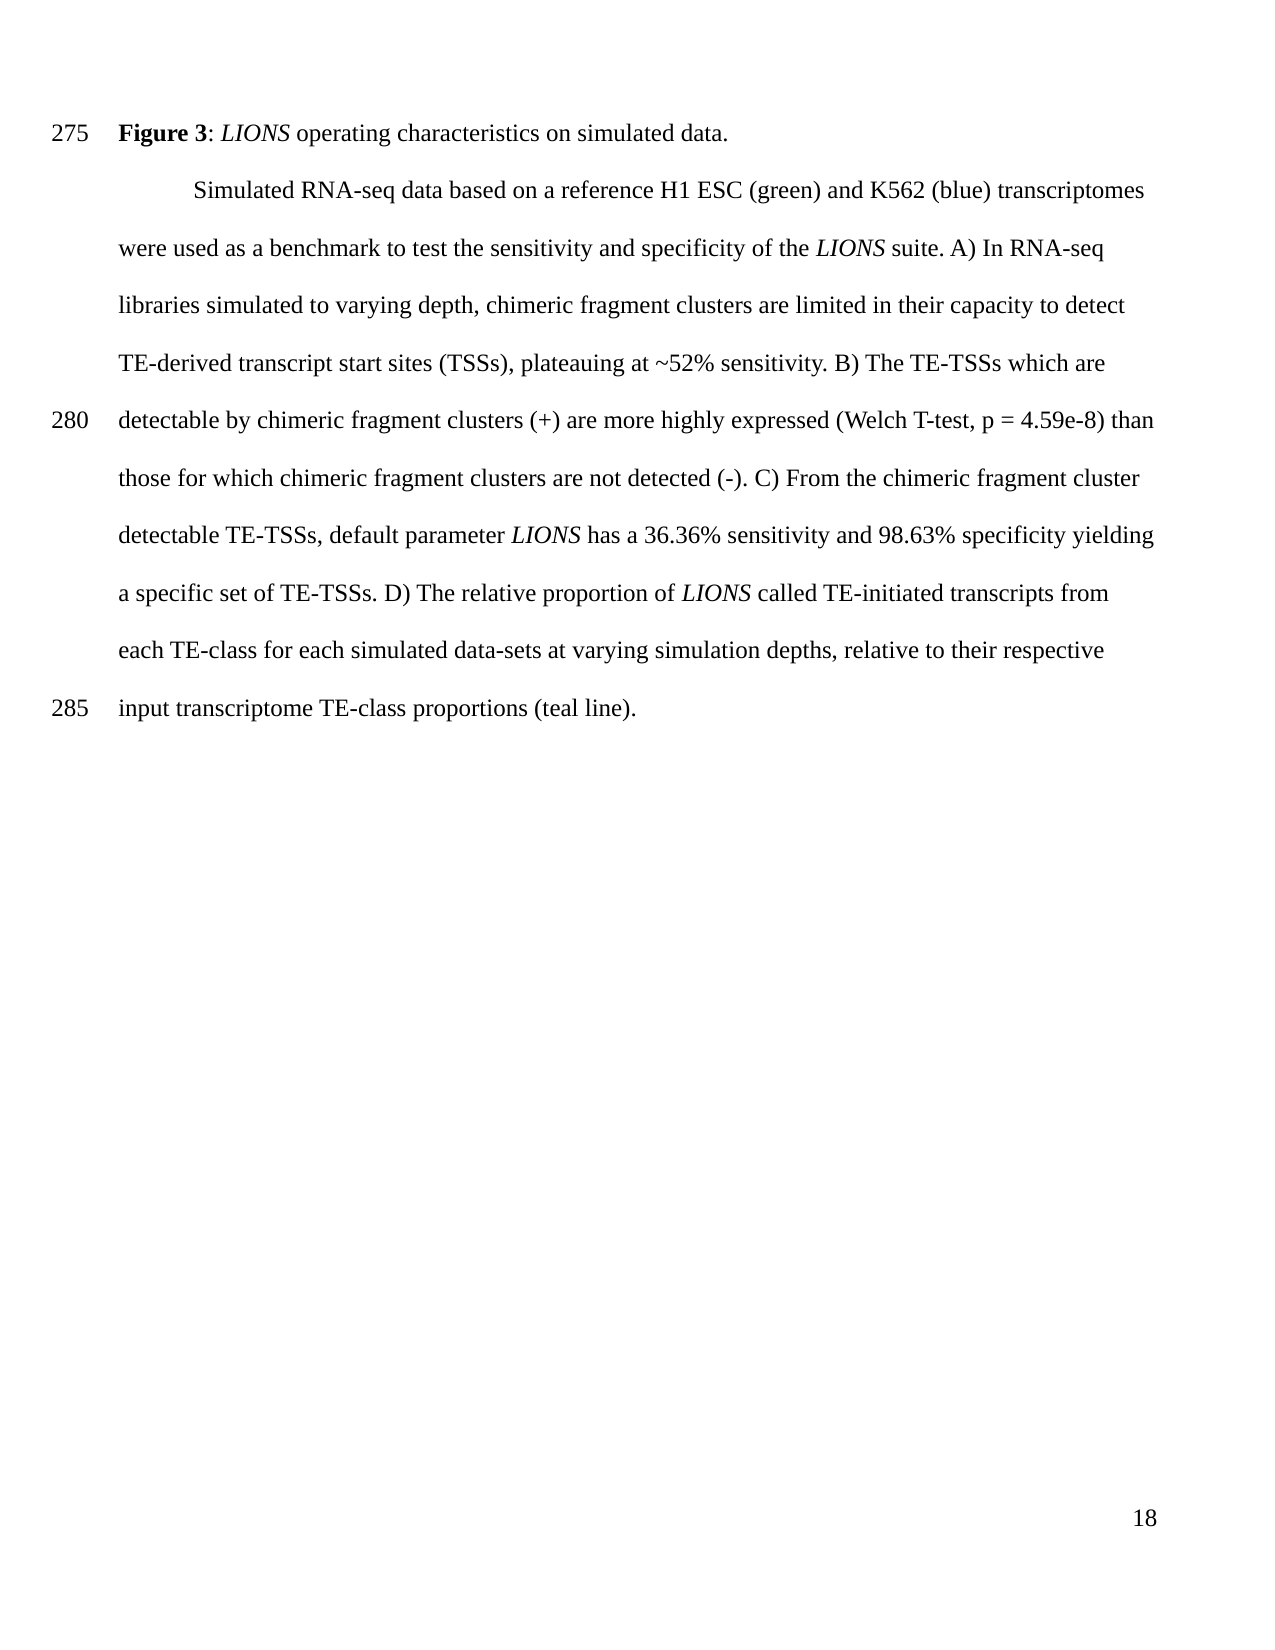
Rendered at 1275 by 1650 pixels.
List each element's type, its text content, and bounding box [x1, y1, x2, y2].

text Figure 3: LIONS operating characteristics on simulated data. [118, 118, 1157, 147]
text Simulated RNA-seq data based on a reference H1 ESC (green) and K562 (blue) transcriptomes were used as a benchmark to test the sensitivity and specificity of the LIONS suite. A) In RNA-seq libraries simulated to varying depth, chimeric fragment clusters are limited in their capacity to detect TE-derived transcript start sites (TSSs), plateauing at ~52% sensitivity. B) The TE-TSSs which are detectable by chimeric fragment clusters (+) are more highly expressed (Welch T-test, p = 4.59e-8) than those for which chimeric fragment clusters are not detected (-). C) From the chimeric fragment cluster detectable TE-TSSs, default parameter LIONS has a 36.36% sensitivity and 98.63% specificity yielding a specific set of TE-TSSs. D) The relative proportion of LIONS called TE-initiated transcripts from each TE-class for each simulated data-sets at varying simulation depths, relative to their respective input transcriptome TE-class proportions (teal line). [118, 176, 1157, 722]
